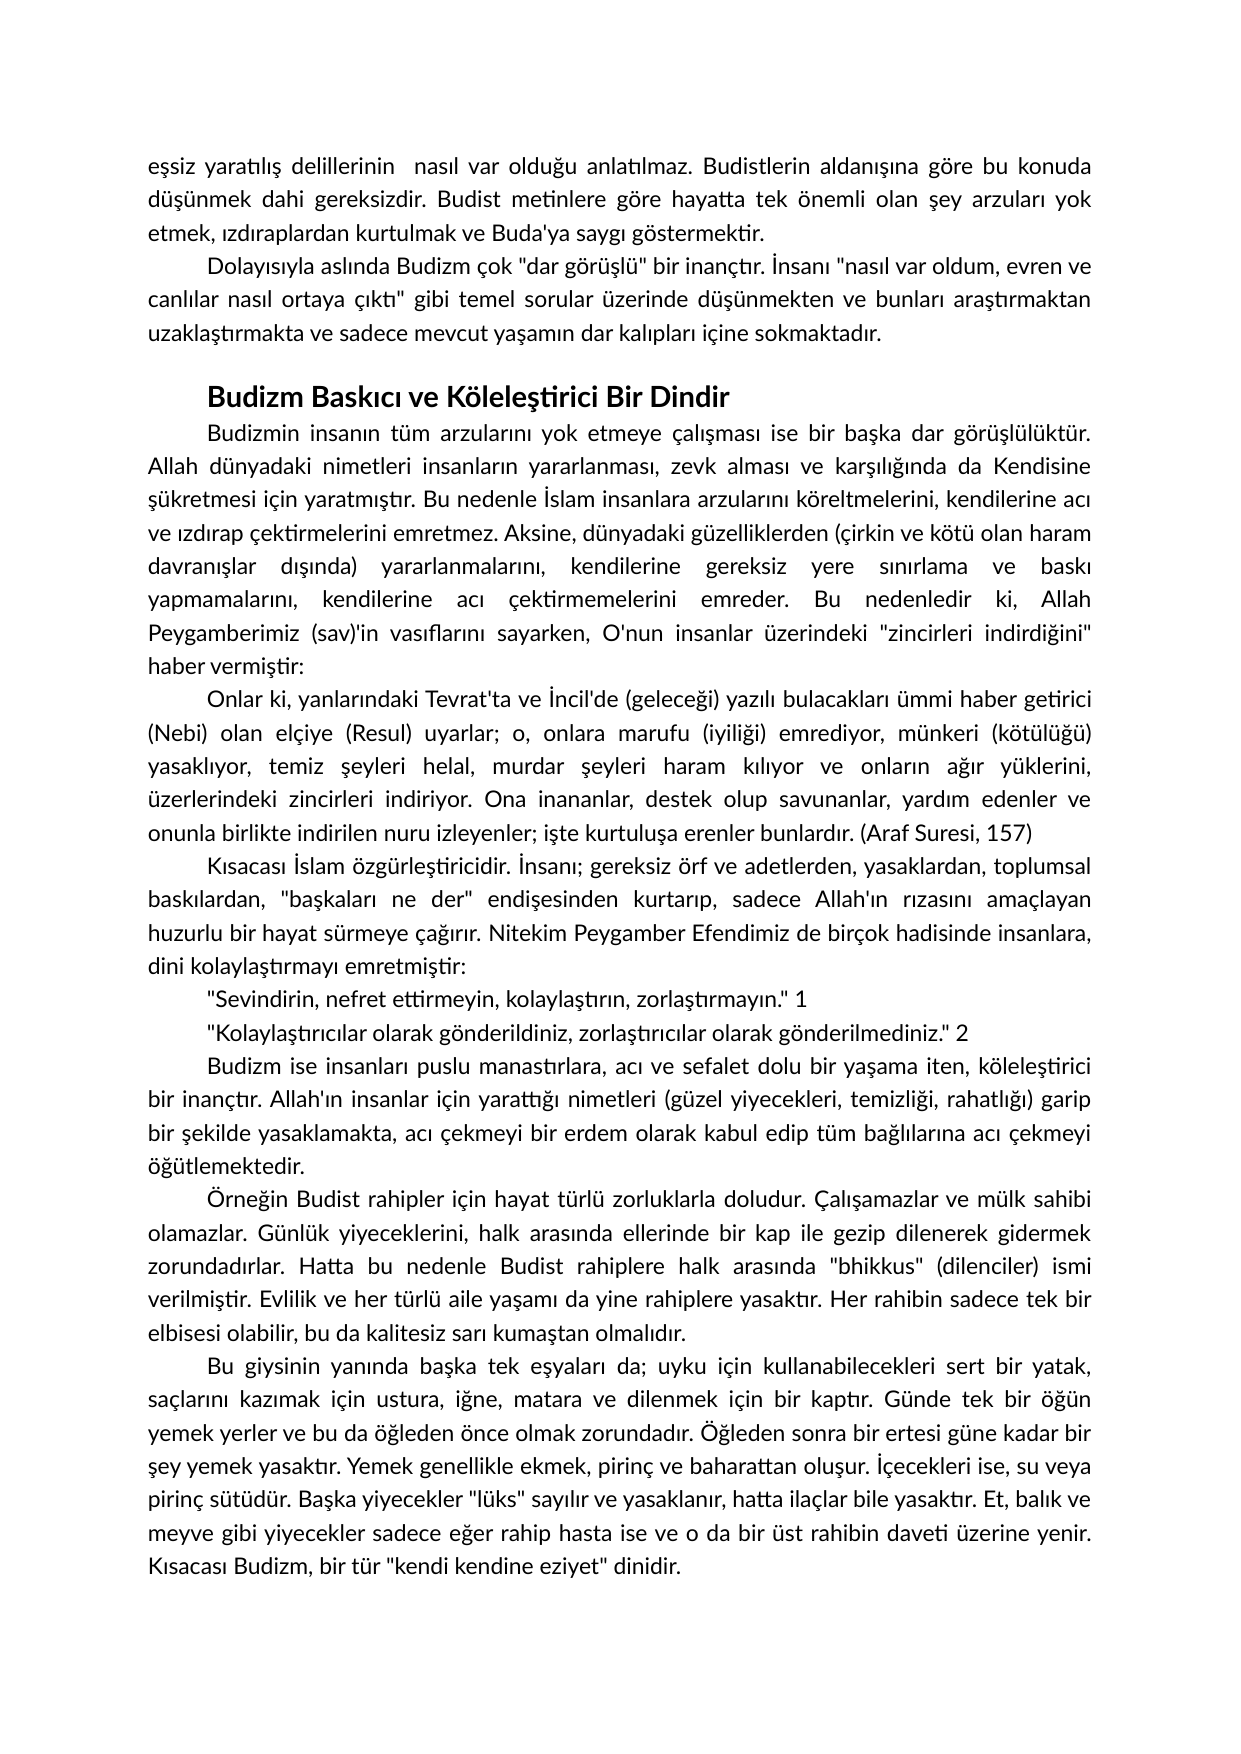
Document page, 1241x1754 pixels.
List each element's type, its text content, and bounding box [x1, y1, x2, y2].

text Bu giysinin yanında başka tek eşyaları da; uyku için kullanabilecekleri sert bir yatak, saçlarını kazımak için ustura, iğne, matara ve dilenmek için bir kaptır. Günde tek bir öğün yemek yerler ve bu da öğleden önce olmak zorundadır. Öğleden sonra bir ertesi güne kadar bir şey yemek yasaktır. Yemek genellikle ekmek, pirinç ve baharattan oluşur. İçecekleri ise, su veya pirinç sütüdür. Başka yiyecekler "lüks" sayılır ve yasaklanır, hatta ilaçlar bile yasaktır. Et, balık ve meyve gibi yiyecekler sadece eğer rahip hasta ise ve o da bir üst rahibin daveti üzerine yenir. Kısacası Budizm, bir tür "kendi kendine eziyet" dinidir. [148, 1348, 1093, 1581]
text Kısacası İslam özgürleştiricidir. İnsanı; gereksiz örf ve adetlerden, yasaklardan, toplumsal baskılardan, "başkaları ne der" endişesinden kurtarıp, sadece Allah'ın rızasını amaçlayan huzurlu bir hayat sürmeye çağırır. Nitekim Peygamber Efendimiz de birçok hadisinde insanlara, dini kolaylaştırmayı emretmiştir: [148, 848, 1093, 981]
text Dolayısıyla aslında Budizm çok "dar görüşlü" bir inançtır. İnsanı "nasıl var oldum, evren ve canlılar nasıl ortaya çıktı" gibi temel sorular üzerinde düşünmekten ve bunları araştırmaktan uzaklaştırmakta ve sadece mevcut yaşamın dar kalıpları içine sokmaktadır. [148, 248, 1093, 348]
subtitle Budizm Baskıcı ve Köleleştirici Bir Dindir [148, 381, 1093, 414]
text "Kolaylaştırıcılar olarak gönderildiniz, zorlaştırıcılar olarak gönderilmediniz." 2 [148, 1014, 1093, 1048]
text Örneğin Budist rahipler için hayat türlü zorluklarla doludur. Çalışamazlar ve mülk sahibi olamazlar. Günlük yiyeceklerini, halk arasında ellerinde bir kap ile gezip dilenerek gidermek zorundadırlar. Hatta bu nedenle Budist rahiplere halk arasında "bhikkus" (dilenciler) ismi verilmiştir. Evlilik ve her türlü aile yaşamı da yine rahiplere yasaktır. Her rahibin sadece tek bir elbisesi olabilir, bu da kalitesiz sarı kumaştan olmalıdır. [148, 1181, 1093, 1348]
text Budizmin insanın tüm arzularını yok etmeye çalışması ise bir başka dar görüşlülüktür. Allah dünyadaki nimetleri insanların yararlanması, zevk alması ve karşılığında da Kendisine şükretmesi için yaratmıştır. Bu nedenle İslam insanlara arzularını köreltmelerini, kendilerine acı ve ızdırap çektirmelerini emretmez. Aksine, dünyadaki güzelliklerden (çirkin ve kötü olan haram davranışlar dışında) yararlanmalarını, kendilerine gereksiz yere sınırlama ve baskı yapmamalarını, kendilerine acı çektirmemelerini emreder. Bu nedenledir ki, Allah Peygamberimiz (sav)'in vasıflarını sayarken, O'nun insanlar üzerindeki "zincirleri indirdiğini" haber vermiştir: [148, 414, 1093, 681]
text "Sevindirin, nefret ettirmeyin, kolaylaştırın, zorlaştırmayın." 1 [148, 981, 1093, 1014]
text eşsiz yaratılış delillerinin nasıl var olduğu anlatılmaz. Budistlerin aldanışına göre bu konuda düşünmek dahi gereksizdir. Budist metinlere göre hayatta tek önemli olan şey arzuları yok etmek, ızdıraplardan kurtulmak ve Buda'ya saygı göstermektir. [148, 148, 1093, 248]
text Budizm ise insanları puslu manastırlara, acı ve sefalet dolu bir yaşama iten, köleleştirici bir inançtır. Allah'ın insanlar için yarattığı nimetleri (güzel yiyecekleri, temizliği, rahatlığı) garip bir şekilde yasaklamakta, acı çekmeyi bir erdem olarak kabul edip tüm bağlılarına acı çekmeyi öğütlemektedir. [148, 1048, 1093, 1181]
text Onlar ki, yanlarındaki Tevrat'ta ve İncil'de (geleceği) yazılı bulacakları ümmi haber getirici (Nebi) olan elçiye (Resul) uyarlar; o, onlara marufu (iyiliği) emrediyor, münkeri (kötülüğü) yasaklıyor, temiz şeyleri helal, murdar şeyleri haram kılıyor ve onların ağır yüklerini, üzerlerindeki zincirleri indiriyor. Ona inananlar, destek olup savunanlar, yardım edenler ve onunla birlikte indirilen nuru izleyenler; işte kurtuluşa erenler bunlardır. (Araf Suresi, 157) [148, 681, 1093, 848]
